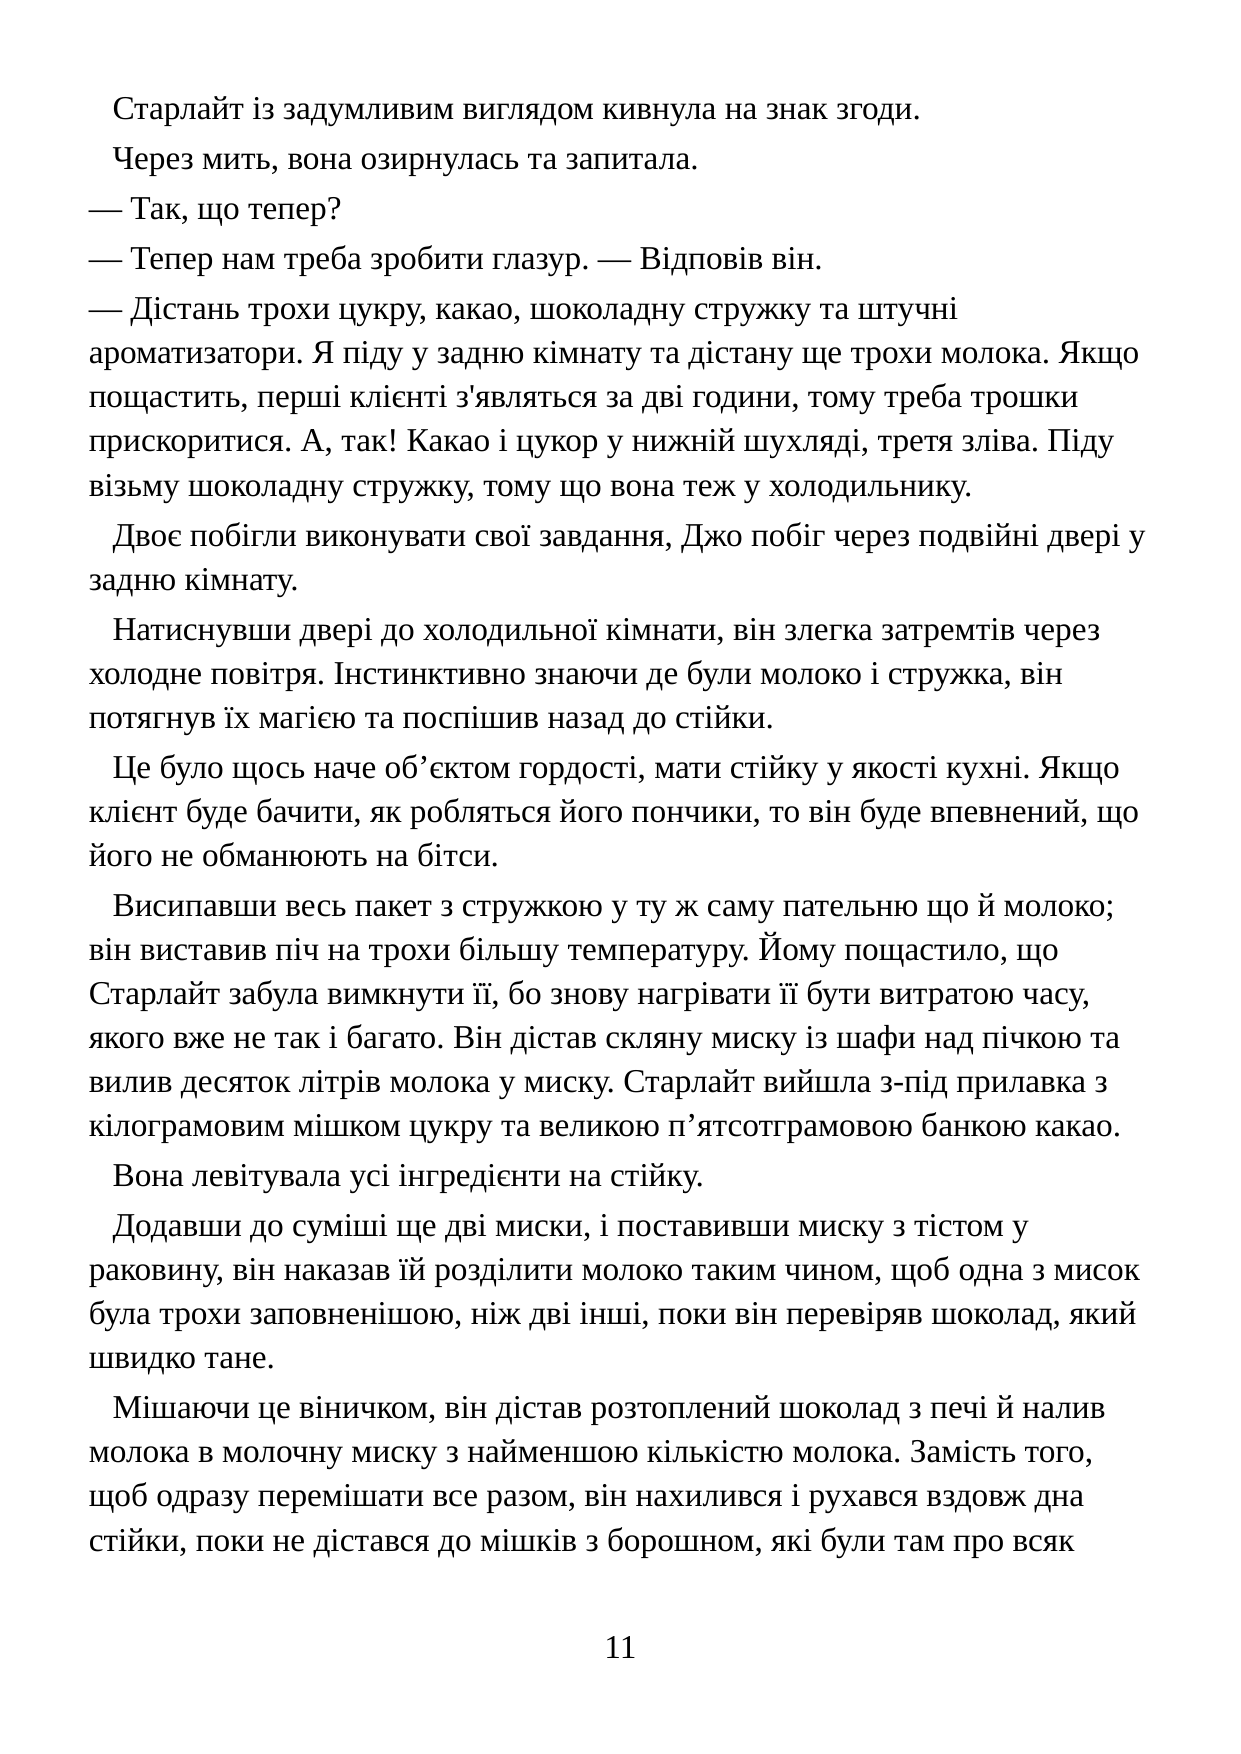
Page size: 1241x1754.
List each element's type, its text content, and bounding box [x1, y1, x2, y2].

text Мішаючи це віничком, він дістав розтоплений шоколад з печі й налив молока в молочну миску з найменшою кількістю молока. Замість того, щоб одразу перемішати все разом, він нахилився і рухався вздовж дна стійки, поки не дістався до мішків з борошном, які були там про всяк [88, 1388, 1152, 1558]
text Двоє побігли виконувати свої завдання, Джо побіг через подвійні двері у задню кімнату. [88, 515, 1152, 597]
text — Тепер нам треба зробити глазур. — Відповів він. [88, 238, 1152, 277]
text — Так, що тепер? [88, 188, 1152, 227]
text Це було щось наче об’єктом гордості, мати стійку у якості кухні. Якщо клієнт буде бачити, як робляться його пончики, то він буде впевнений, що його не обманюють на бітси. [88, 747, 1152, 873]
text — Дістань трохи цукру, какао, шоколадну стружку та штучні ароматизатори. Я піду у задню кімнату та дістану ще трохи молока. Якщо пощастить, перші клієнті з'являться за дві години, тому треба трошки прискоритися. А, так! Какао і цукор у нижній шухляді, третя зліва. Піду візьму шоколадну стружку, тому що вона теж у холодильнику. [88, 288, 1152, 503]
text Висипавши весь пакет з стружкою у ту ж саму пательню що й молоко; він виставив піч на трохи більшу температуру. Йому пощастило, що Старлайт забула вимкнути її, бо знову нагрівати її бути витратою часу, якого вже не так і багато. Він дістав скляну миску із шафи над пічкою та вилив десяток літрів молока у миску. Старлайт вийшла з‐під прилавка з кілограмовим мішком цукру та великою п’ятсотграмовою банкою какао. [88, 885, 1152, 1144]
text Додавши до суміші ще дві миски, і поставивши миску з тістом у раковину, він наказав їй розділити молоко таким чином, щоб одна з мисок була трохи заповненішою, ніж дві інші, поки він перевіряв шоколад, який швидко тане. [88, 1205, 1152, 1376]
text Вона левітувала усі інгредієнти на стійку. [88, 1155, 1152, 1194]
text Старлайт із задумливим виглядом кивнула на знак згоди. [88, 88, 1152, 127]
text Через мить, вона озирнулась та запитала. [88, 138, 1152, 177]
text Натиснувши двері до холодильної кімнати, він злегка затремтів через холодне повітря. Інстинктивно знаючи де були молоко і стружка, він потягнув їх магією та поспішив назад до стійки. [88, 609, 1152, 735]
